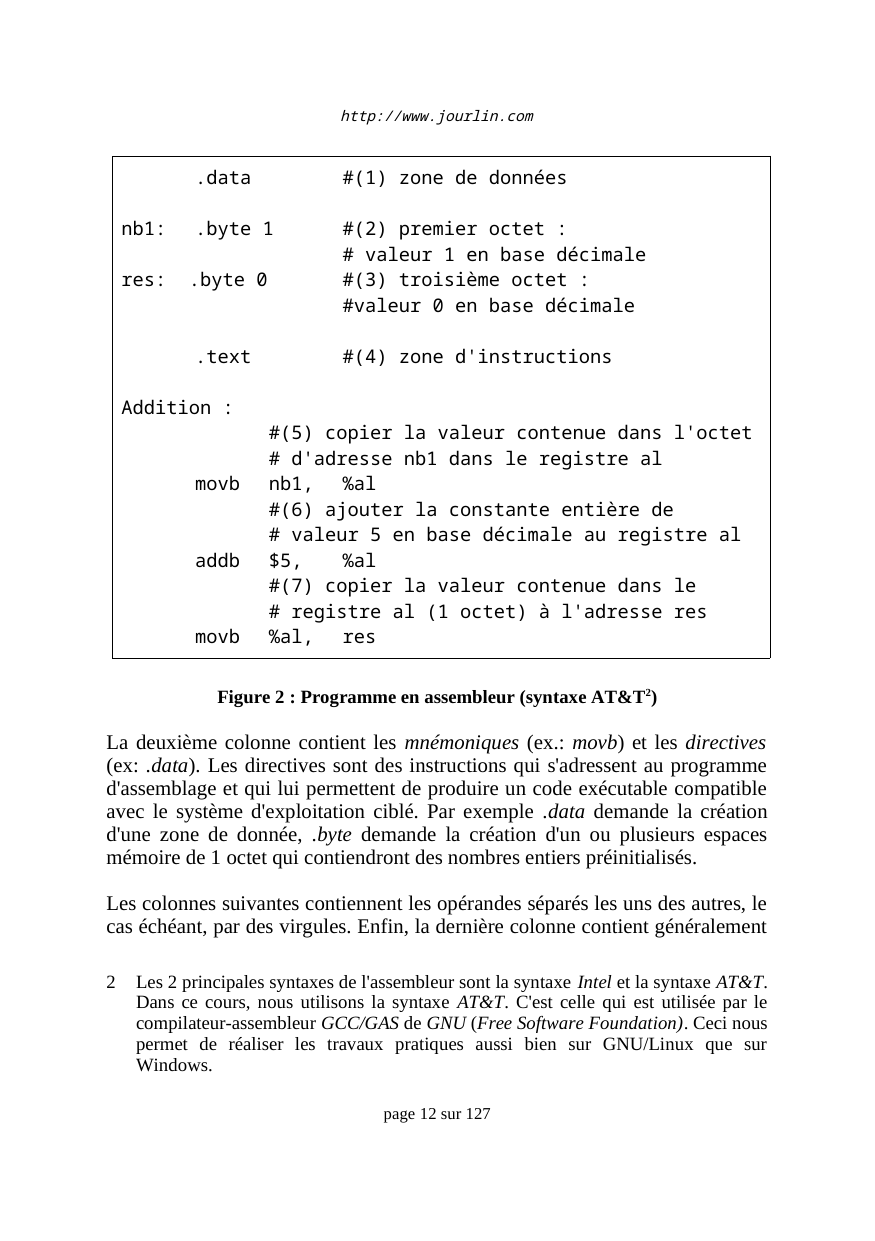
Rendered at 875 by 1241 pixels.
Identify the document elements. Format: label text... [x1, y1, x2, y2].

text # valeur 5 en base décimale au registre al addb $5, %al [121, 522, 761, 573]
text movb %al, res [121, 624, 761, 649]
text #(5) copier la valeur contenue dans l'octet [121, 420, 761, 445]
text #(7) copier la valeur contenue dans le [121, 573, 761, 598]
text Addition : [121, 394, 761, 420]
text Les colonnes suivantes contiennent les opérandes séparés les uns des autres, le cas échéant, par des virgules. Enfin, la dernière colonne contient généralement [106, 882, 768, 938]
text La deuxième colonne contient les mnémoniques (ex.: movb) et les directives (ex: .data). Les directives sont des instructions qui s'adressent au programme d'assemblage et qui lui permettent de produire un code exécutable compatible avec le système d'exploitation ciblé. Par exemple .data demande la création d'une zone de donnée, .byte demande la création d'un ou plusieurs espaces mémoire de 1 octet qui contiendront des nombres entiers préinitialisés. [106, 720, 768, 869]
text #valeur 0 en base décimale [121, 292, 761, 318]
text # valeur 1 en base décimale [121, 241, 761, 267]
text nb1: .byte 1 #(2) premier octet : [121, 216, 761, 241]
text res: .byte 0 #(3) troisième octet : [121, 267, 761, 292]
text # registre al (1 octet) à l'adresse res [121, 598, 761, 624]
text movb nb1, %al [121, 471, 761, 496]
text #(6) ajouter la constante entière de [121, 496, 761, 522]
text .text #(4) zone d'instructions [121, 343, 761, 369]
text .data #(1) zone de données [121, 164, 761, 190]
text Les 2 principales syntaxes de l'assembleur sont la syntaxe Intel et la syntaxe AT&T. Dans ce cours, nous utilisons la syntaxe AT&T. C'est celle qui est utilisée par le compilateur-assembleur GCC/GAS de GNU (Free Software Foundation). Ceci nous permet de réaliser les travaux pratiques aussi bien sur GNU/Linux que sur Windows. [106, 971, 768, 1075]
subtitle Figure 2 : Programme en assembleur (syntaxe AT&T) [106, 156, 768, 707]
text [113, 157, 770, 658]
text # d'adresse nb1 dans le registre al [121, 445, 761, 471]
